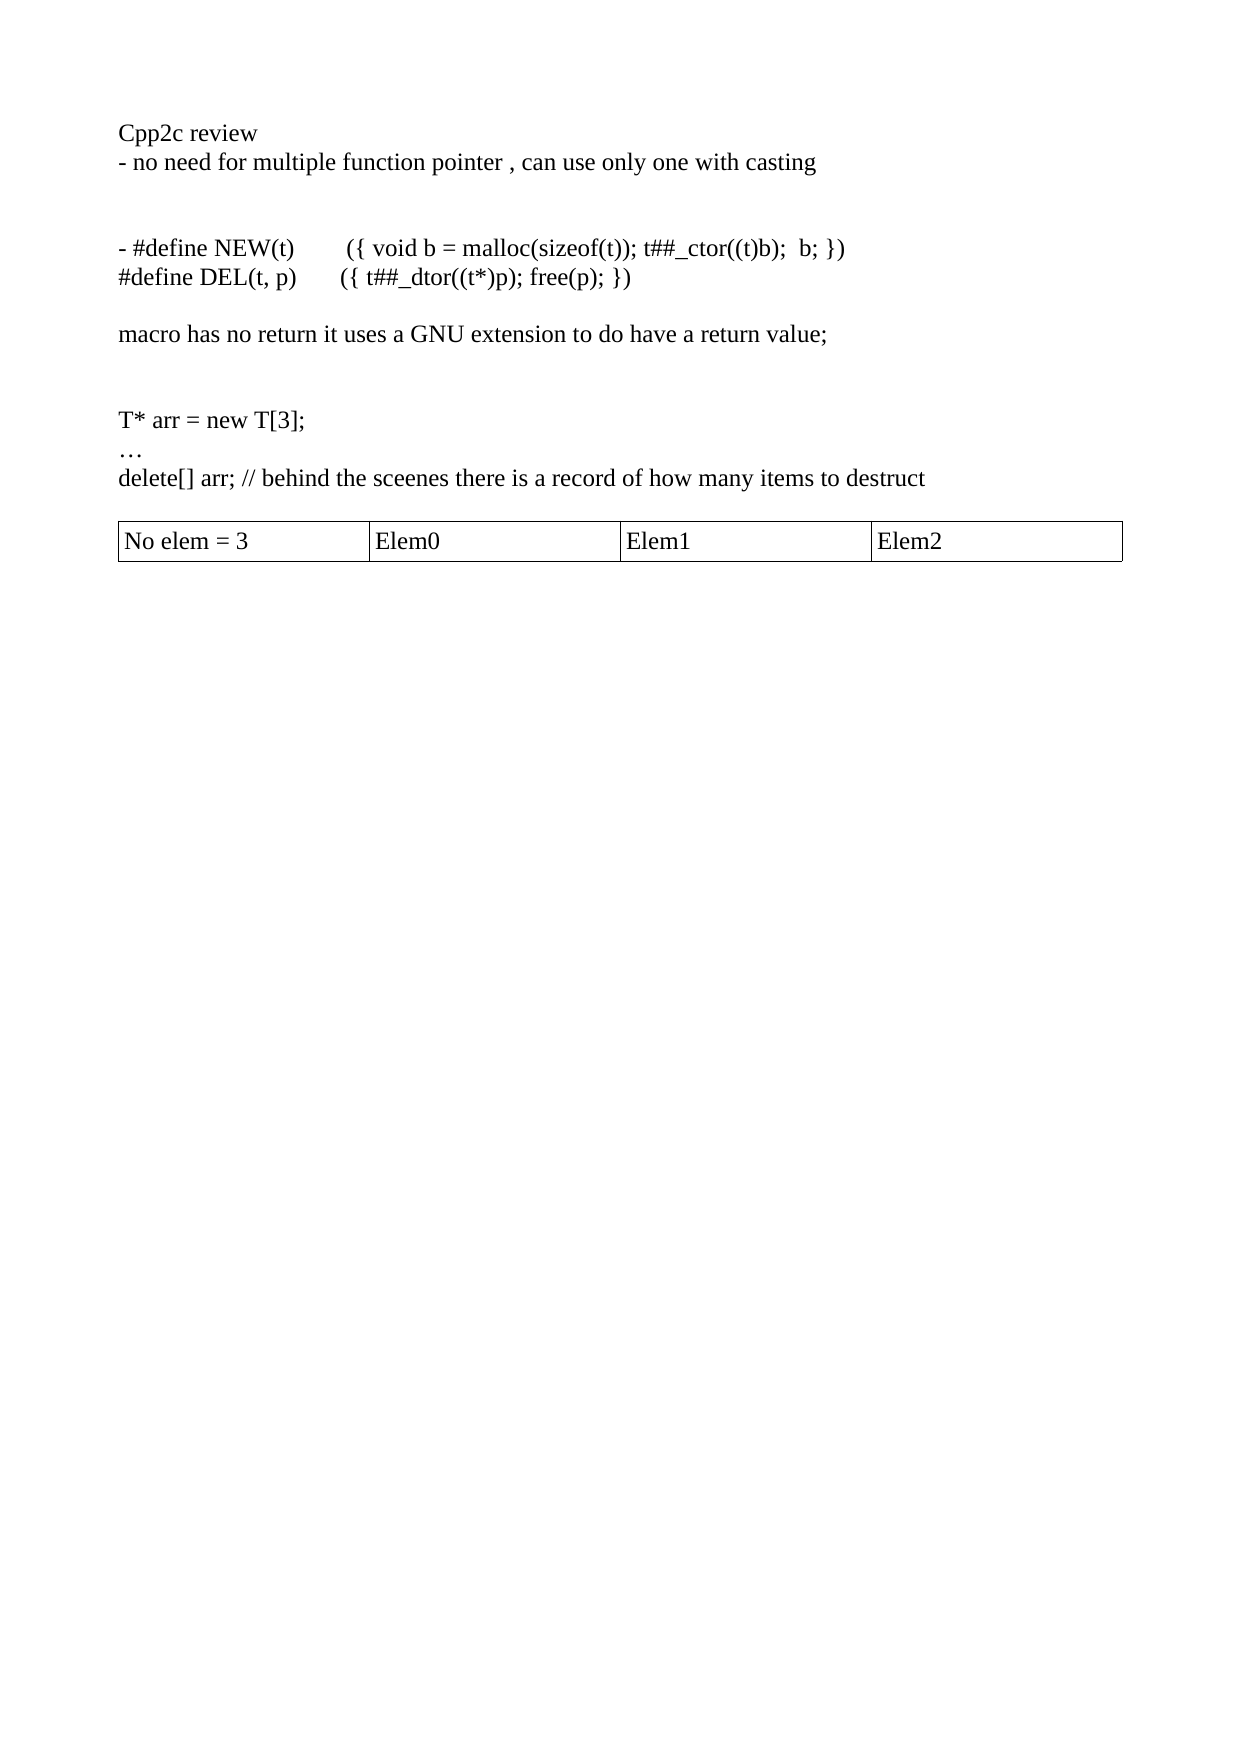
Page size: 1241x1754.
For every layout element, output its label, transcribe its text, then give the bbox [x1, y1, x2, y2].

text T* arr = new T[3]; [118, 406, 1122, 434]
text … [118, 434, 1122, 463]
text - #define NEW(t) ({ void b = malloc(sizeof(t)); t##_ctor((t)b); b; }) [118, 233, 1122, 262]
table_header Elem2 [872, 522, 1122, 561]
text Cpp2c review [118, 118, 1122, 147]
text - no need for multiple function pointer , can use only one with casting [118, 147, 1122, 176]
text macro has no return it uses a GNU extension to do have a return value; [118, 319, 1122, 348]
text delete[] arr; // behind the sceenes there is a record of how many items to destruct [118, 463, 1122, 492]
table_header No elem = 3 [119, 522, 369, 561]
table_header Elem1 [621, 522, 871, 561]
table_header Elem0 [370, 522, 620, 561]
text #define DEL(t, p) ({ t##_dtor((t*)p); free(p); }) [118, 262, 1122, 291]
